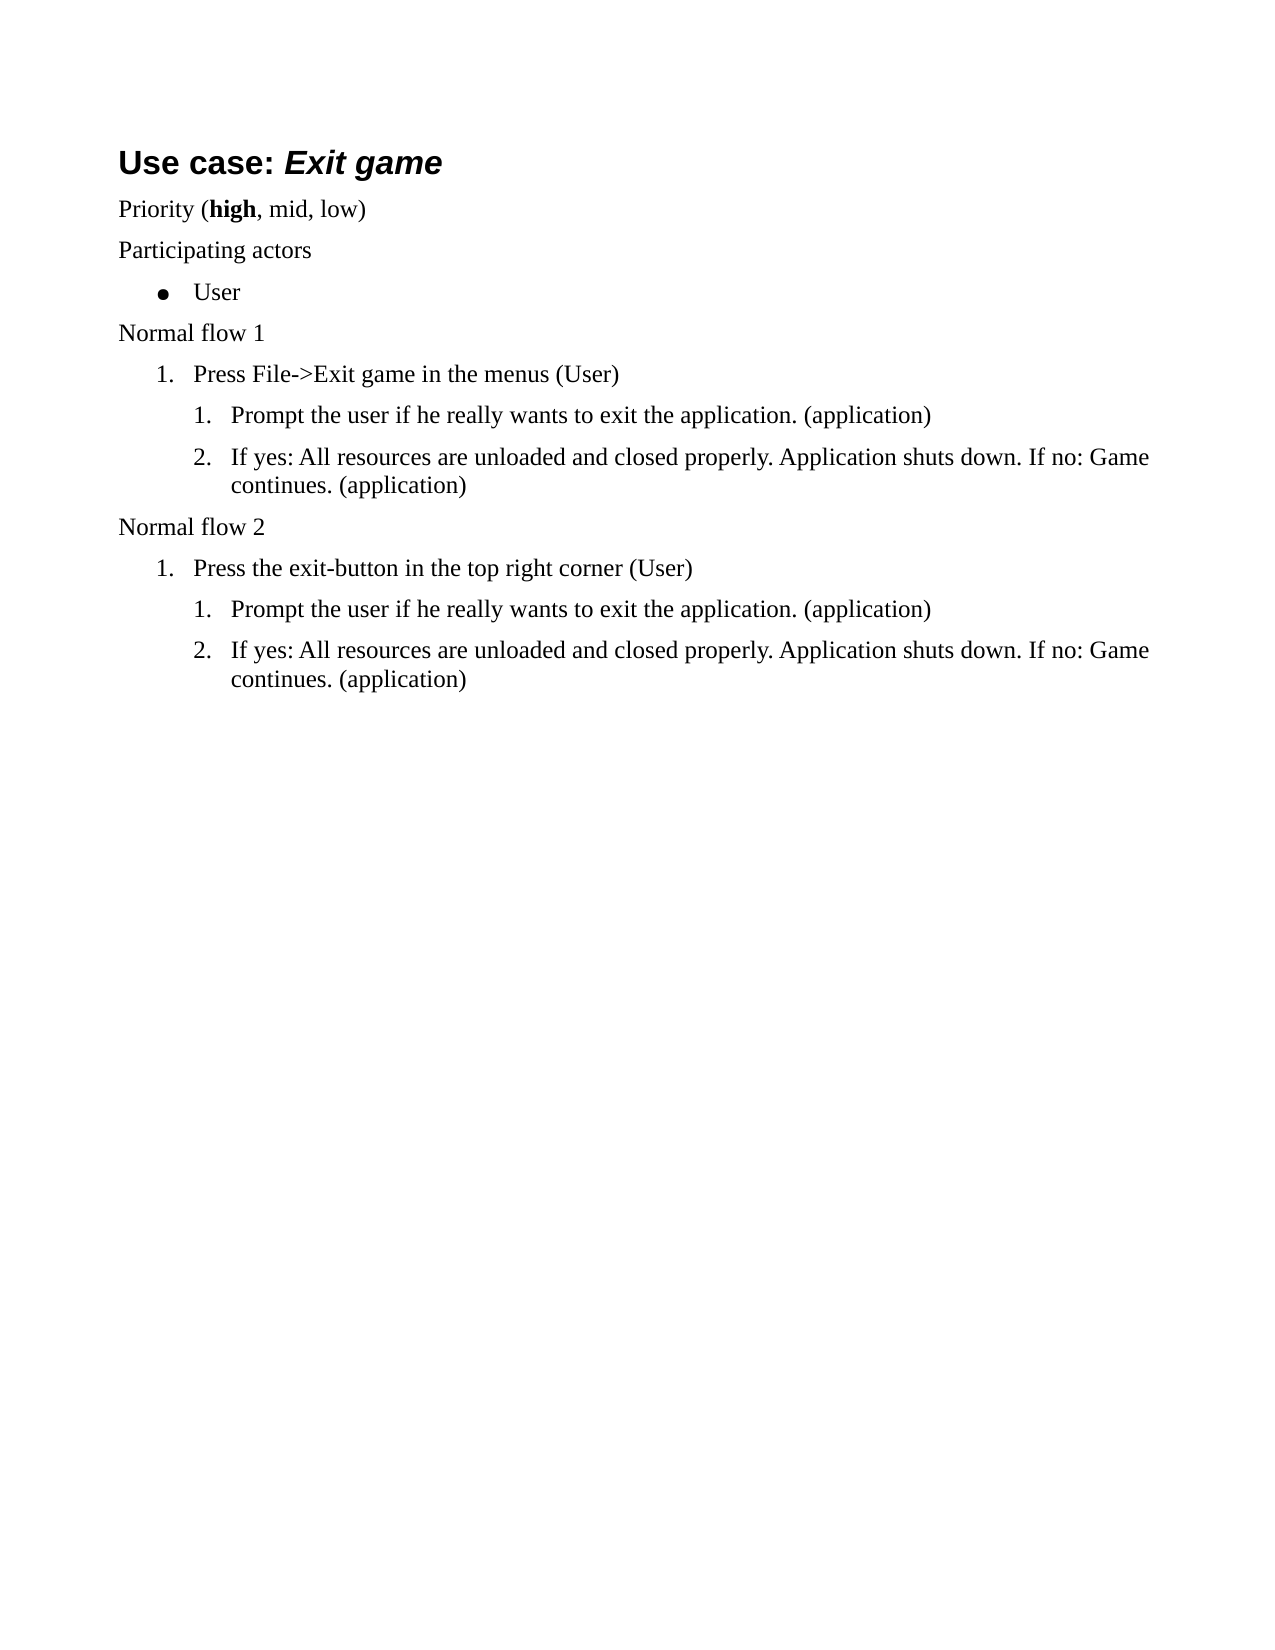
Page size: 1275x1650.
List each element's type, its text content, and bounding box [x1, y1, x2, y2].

text Participating actors [118, 236, 1157, 264]
text Priority (high, mid, low) [118, 194, 1157, 223]
text Normal flow 2 [118, 512, 1157, 541]
list Prompt the user if he really wants to exit the application. (application) [193, 594, 1157, 623]
list If yes: All resources are unloaded and closed properly. Application shuts down. If no: Game continues. (application) [193, 636, 1157, 693]
list Prompt the user if he really wants to exit the application. (application) [193, 401, 1157, 429]
text Normal flow 1 [118, 318, 1157, 347]
list Press the exit-button in the top right corner (User) [156, 553, 1157, 582]
subtitle Use case: Exit game [118, 143, 1157, 182]
list If yes: All resources are unloaded and closed properly. Application shuts down. If no: Game continues. (application) [193, 442, 1157, 499]
list User [156, 277, 1157, 306]
list Press File->Exit game in the menus (User) [156, 359, 1157, 388]
